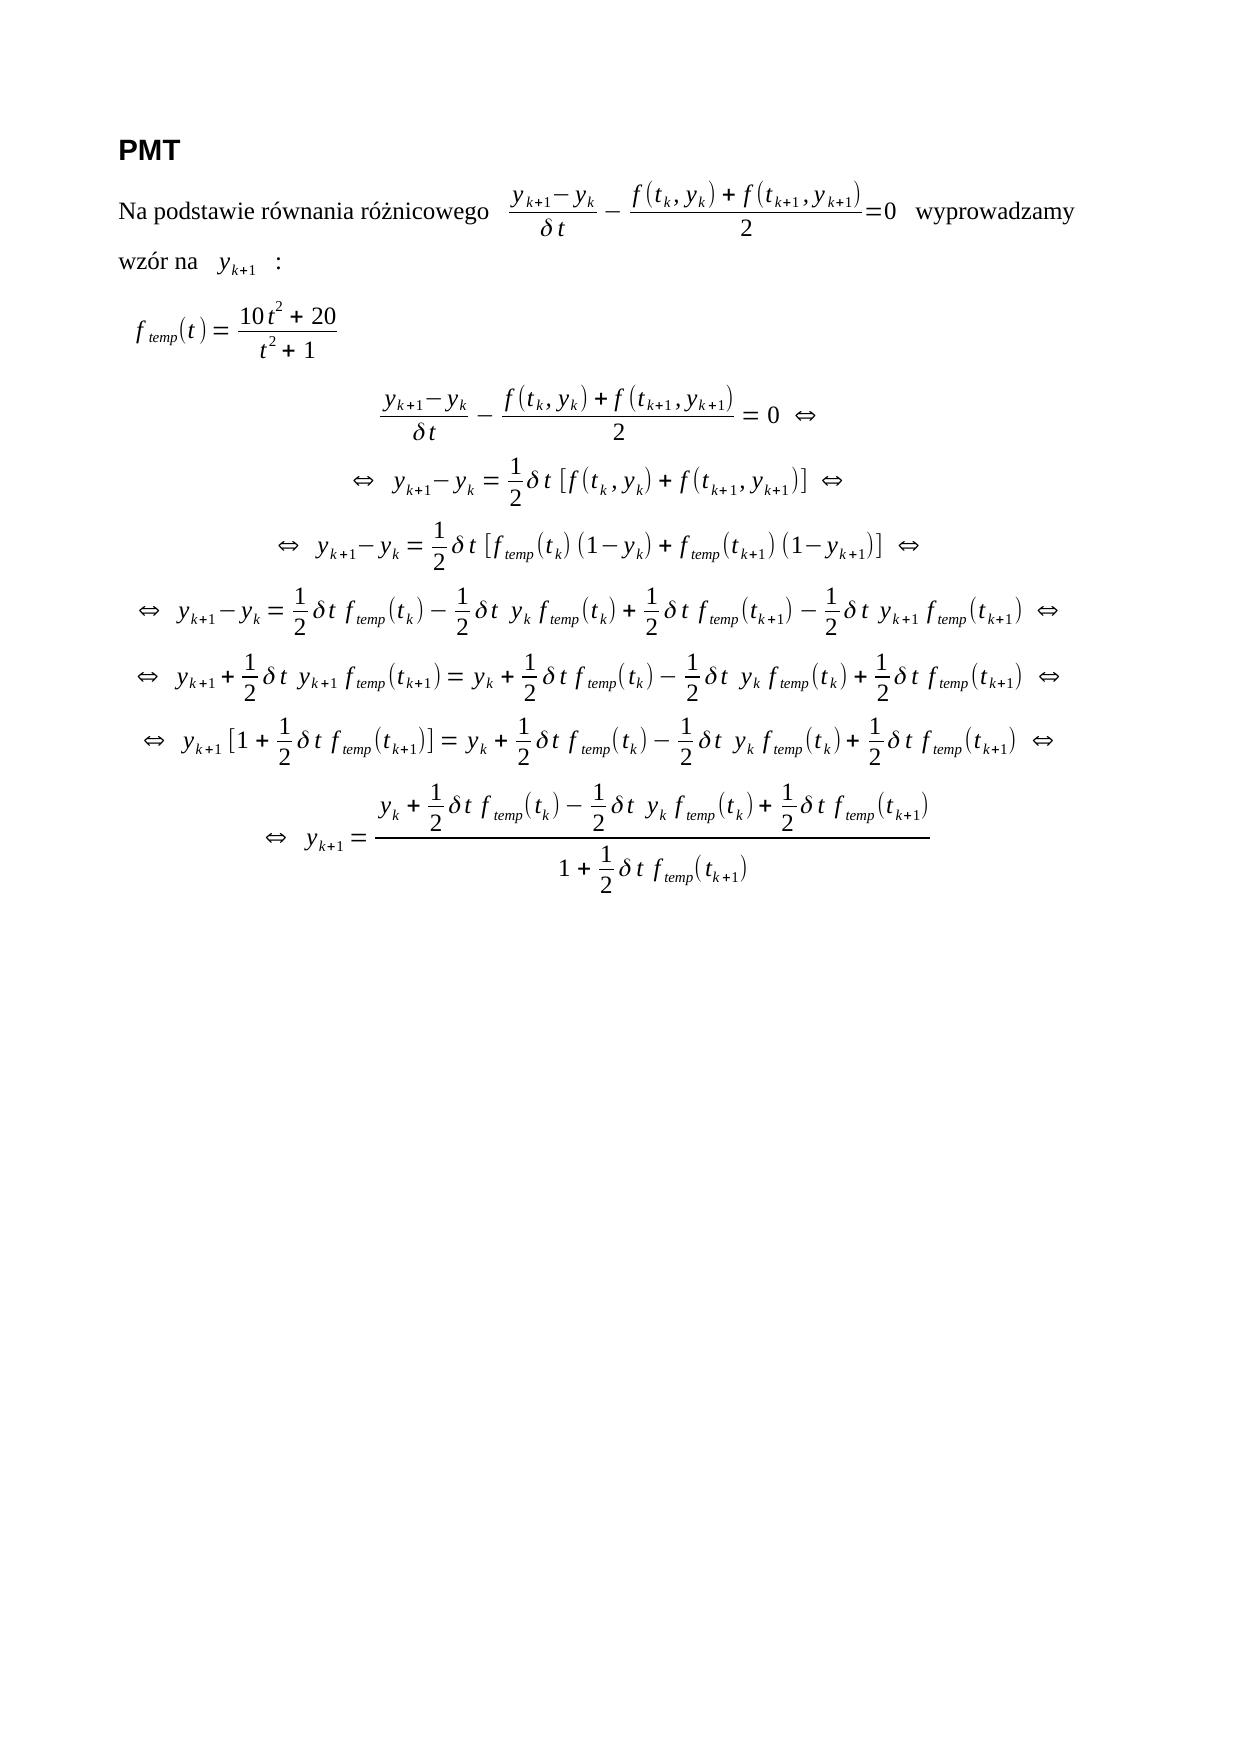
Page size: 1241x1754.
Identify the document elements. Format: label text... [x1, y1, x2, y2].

text Na podstawie równania różnicowegowyprowadzamy wzór na: [118, 179, 1122, 279]
subtitle PMT [118, 133, 1122, 166]
